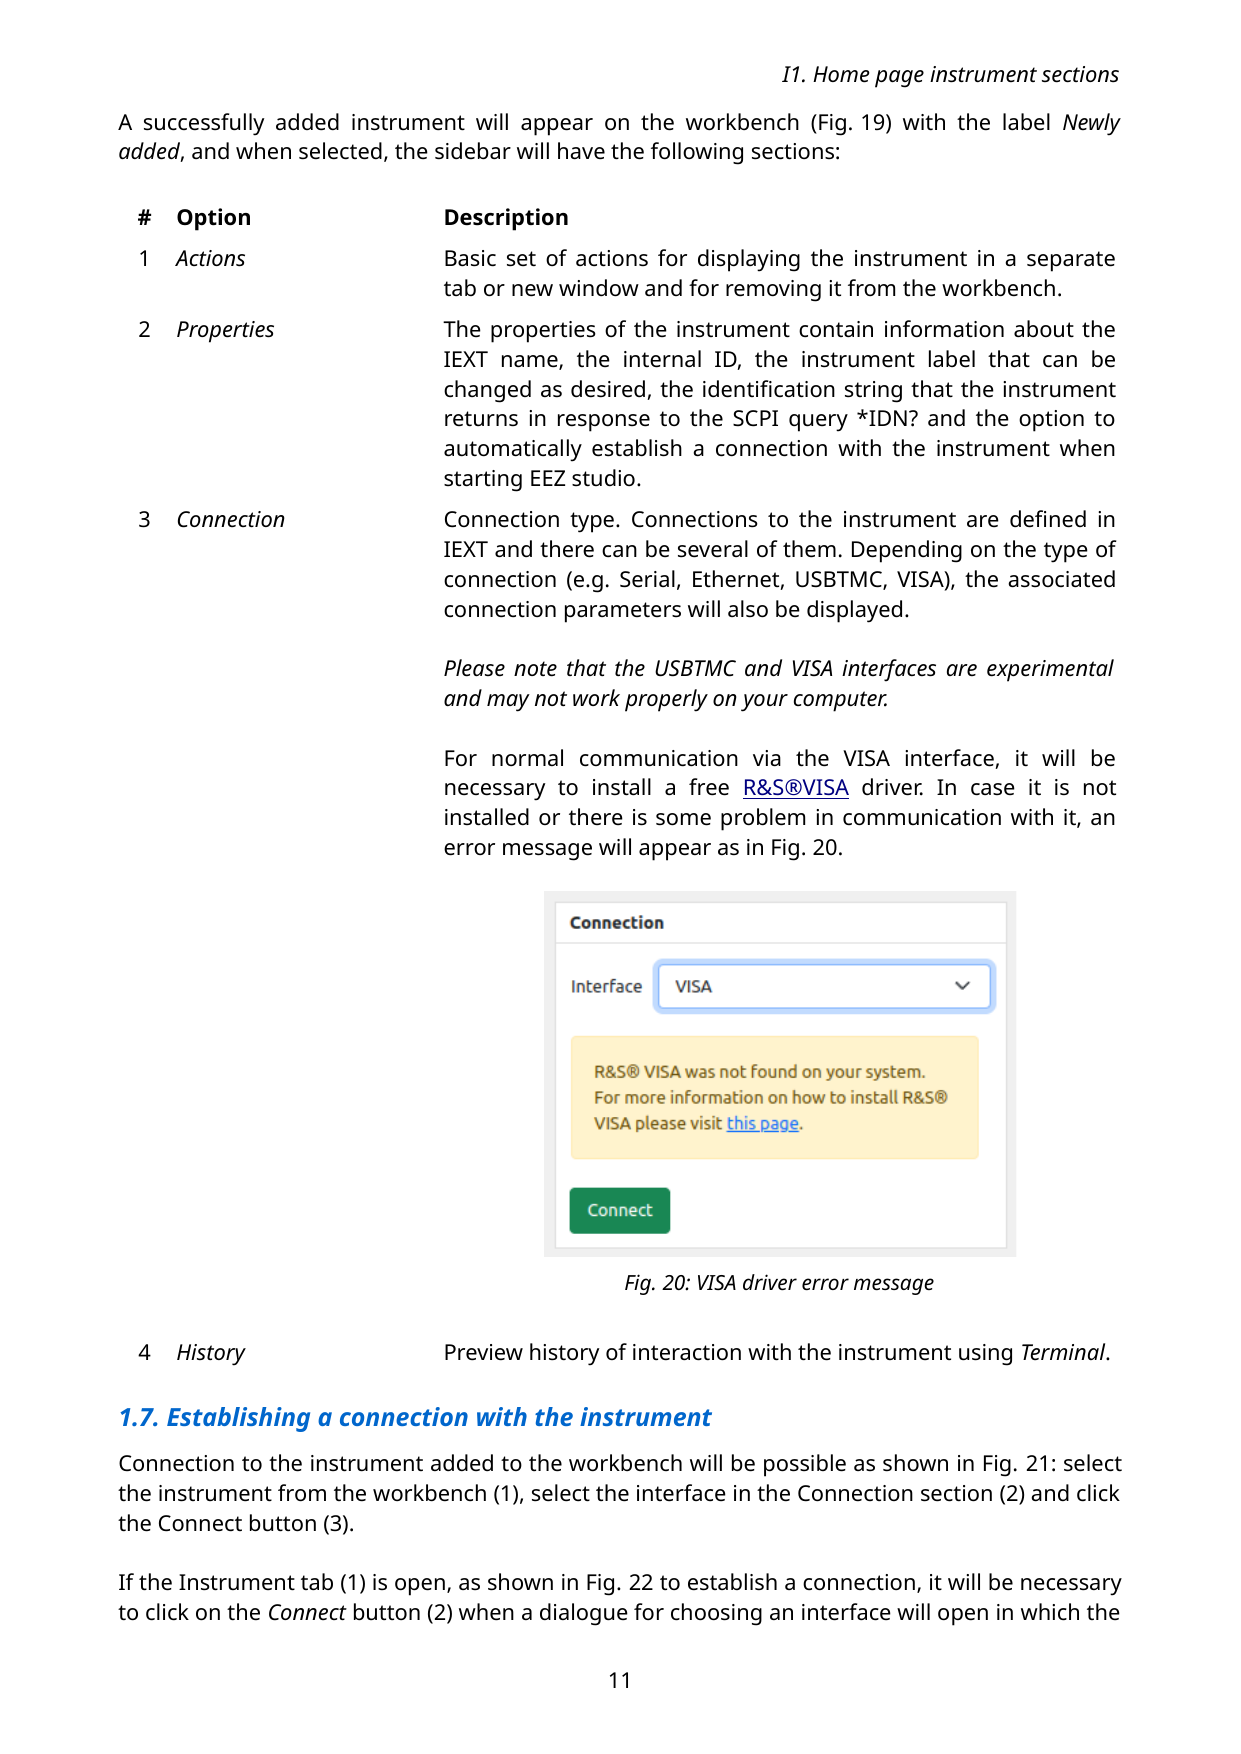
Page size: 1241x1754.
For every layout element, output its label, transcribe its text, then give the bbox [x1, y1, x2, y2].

subtitle Establishing a connection with the instrument [118, 1399, 1122, 1433]
text A successfully added instrument will appear on the workbench (Fig. 19) with the label Newly added, and when selected, the sidebar will have the following sections: [118, 107, 1122, 166]
table_cell 2 [118, 308, 171, 498]
table_header # [118, 196, 171, 237]
table_header Description [438, 196, 1123, 237]
table_cell 4 [118, 1331, 171, 1373]
table_cell Connection [171, 499, 438, 1331]
table_header Option [171, 196, 438, 237]
table_cell Properties [171, 308, 438, 498]
table_cell Preview history of interaction with the instrument using Terminal. [438, 1331, 1123, 1373]
table_cell The properties of the instrument contain information about the IEXT name, the internal ID, the instrument label that can be changed as desired, the identification string that the instrument returns in response to the SCPI query *IDN? and the option to automatically establish a connection with the instrument when starting EEZ studio. [438, 308, 1123, 498]
text If the Instrument tab (1) is open, as shown in Fig. 22 to establish a connection, it will be necessary to click on the Connect button (2) when a dialogue for choosing an interface will open in which the [118, 1567, 1122, 1627]
text Connection to the instrument added to the workbench will be possible as shown in Fig. 21: select the instrument from the workbench (1), select the interface in the Connection section (2) and click the Connect button (3). [118, 1448, 1122, 1537]
table_cell Basic set of actions for displaying the instrument in a separate tab or new window and for removing it from the workbench. [438, 237, 1123, 308]
table_cell 1 [118, 237, 171, 308]
table_cell Actions [171, 237, 438, 308]
picture [544, 891, 1017, 1257]
table_cell Connection type. Connections to the instrument are defined in IEXT and there can be several of them. Depending on the type of connection (e.g. Serial, Ethernet, USBTMC, VISA), the associated connection parameters will also be displayed. Please note that the USBTMC and VISA interfaces are experimental and may not work properly on your computer. For normal communication via the VISA interface, it will be necessary to install a free R&S®VISA driver. In case it is not installed or there is some problem in communication with it, an error message will appear as in Fig. 20. [438, 499, 1123, 1331]
table_cell 3 [118, 499, 171, 1331]
table_cell History [171, 1331, 438, 1373]
